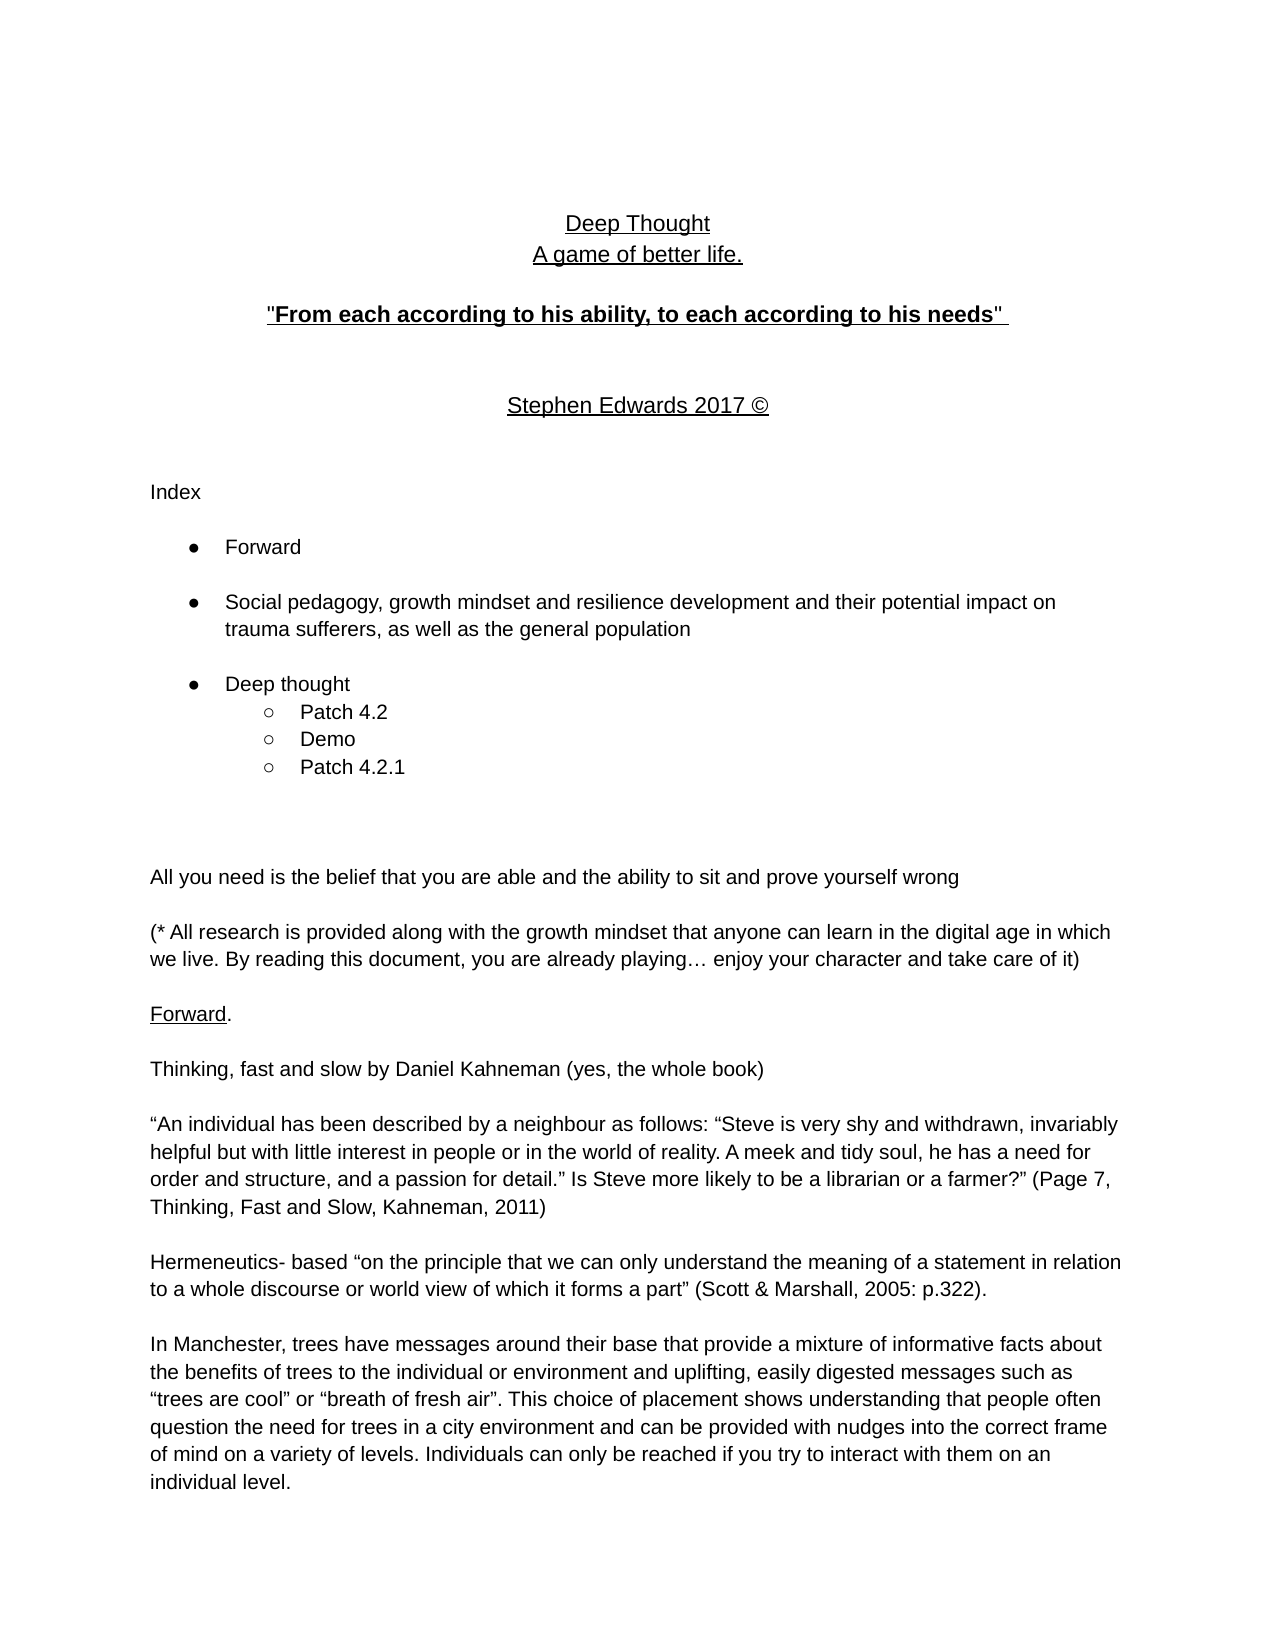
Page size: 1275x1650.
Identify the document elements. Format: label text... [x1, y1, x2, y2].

list Deep thought [187, 672, 1125, 696]
text Stephen Edwards 2017 © [150, 392, 1125, 418]
list Patch 4.2 [262, 699, 1125, 723]
list Forward [187, 534, 1125, 558]
text "From each according to his ability, to each according to his needs" [150, 301, 1125, 327]
text A game of better life. [150, 241, 1125, 267]
text Deep Thought [150, 210, 1125, 237]
text Forward. [150, 1002, 1125, 1026]
text All you need is the belief that you are able and the ability to sit and prove yourself wrong [150, 864, 1125, 888]
text In Manchester, trees have messages around their base that provide a mixture of informative facts about the benefits of trees to the individual or environment and uplifting, easily digested messages such as “trees are cool” or “breath of fresh air”. This choice of placement shows understanding that people often question the need for trees in a city environment and can be provided with nudges into the correct frame of mind on a variety of levels. Individuals can only be reached if you try to interact with them on an individual level. [150, 1332, 1125, 1493]
text “An individual has been described by a neighbour as follows: “Steve is very shy and withdrawn, invariably helpful but with little interest in people or in the world of reality. A meek and tidy soul, he has a need for order and structure, and a passion for detail.” Is Steve more likely to be a librarian or a farmer?” (Page 7, Thinking, Fast and Slow, Kahneman, 2011) [150, 1112, 1125, 1218]
list Demo [262, 727, 1125, 751]
list Social pedagogy, growth mindset and resilience development and their potential impact on trauma sufferers, as well as the general population [187, 589, 1125, 641]
text Thinking, fast and slow by Daniel Kahneman (yes, the whole book) [150, 1057, 1125, 1081]
text (* All research is provided along with the growth mindset that anyone can learn in the digital age in which we live. By reading this document, you are already playing… enjoy your character and take care of it) [150, 919, 1125, 971]
text Hermeneutics- based “on the principle that we can only understand the meaning of a statement in relation to a whole discourse or world view of which it forms a part” (Scott & Marshall, 2005: p.322). [150, 1249, 1125, 1301]
text Index [150, 479, 1125, 503]
list Patch 4.2.1 [262, 754, 1125, 778]
